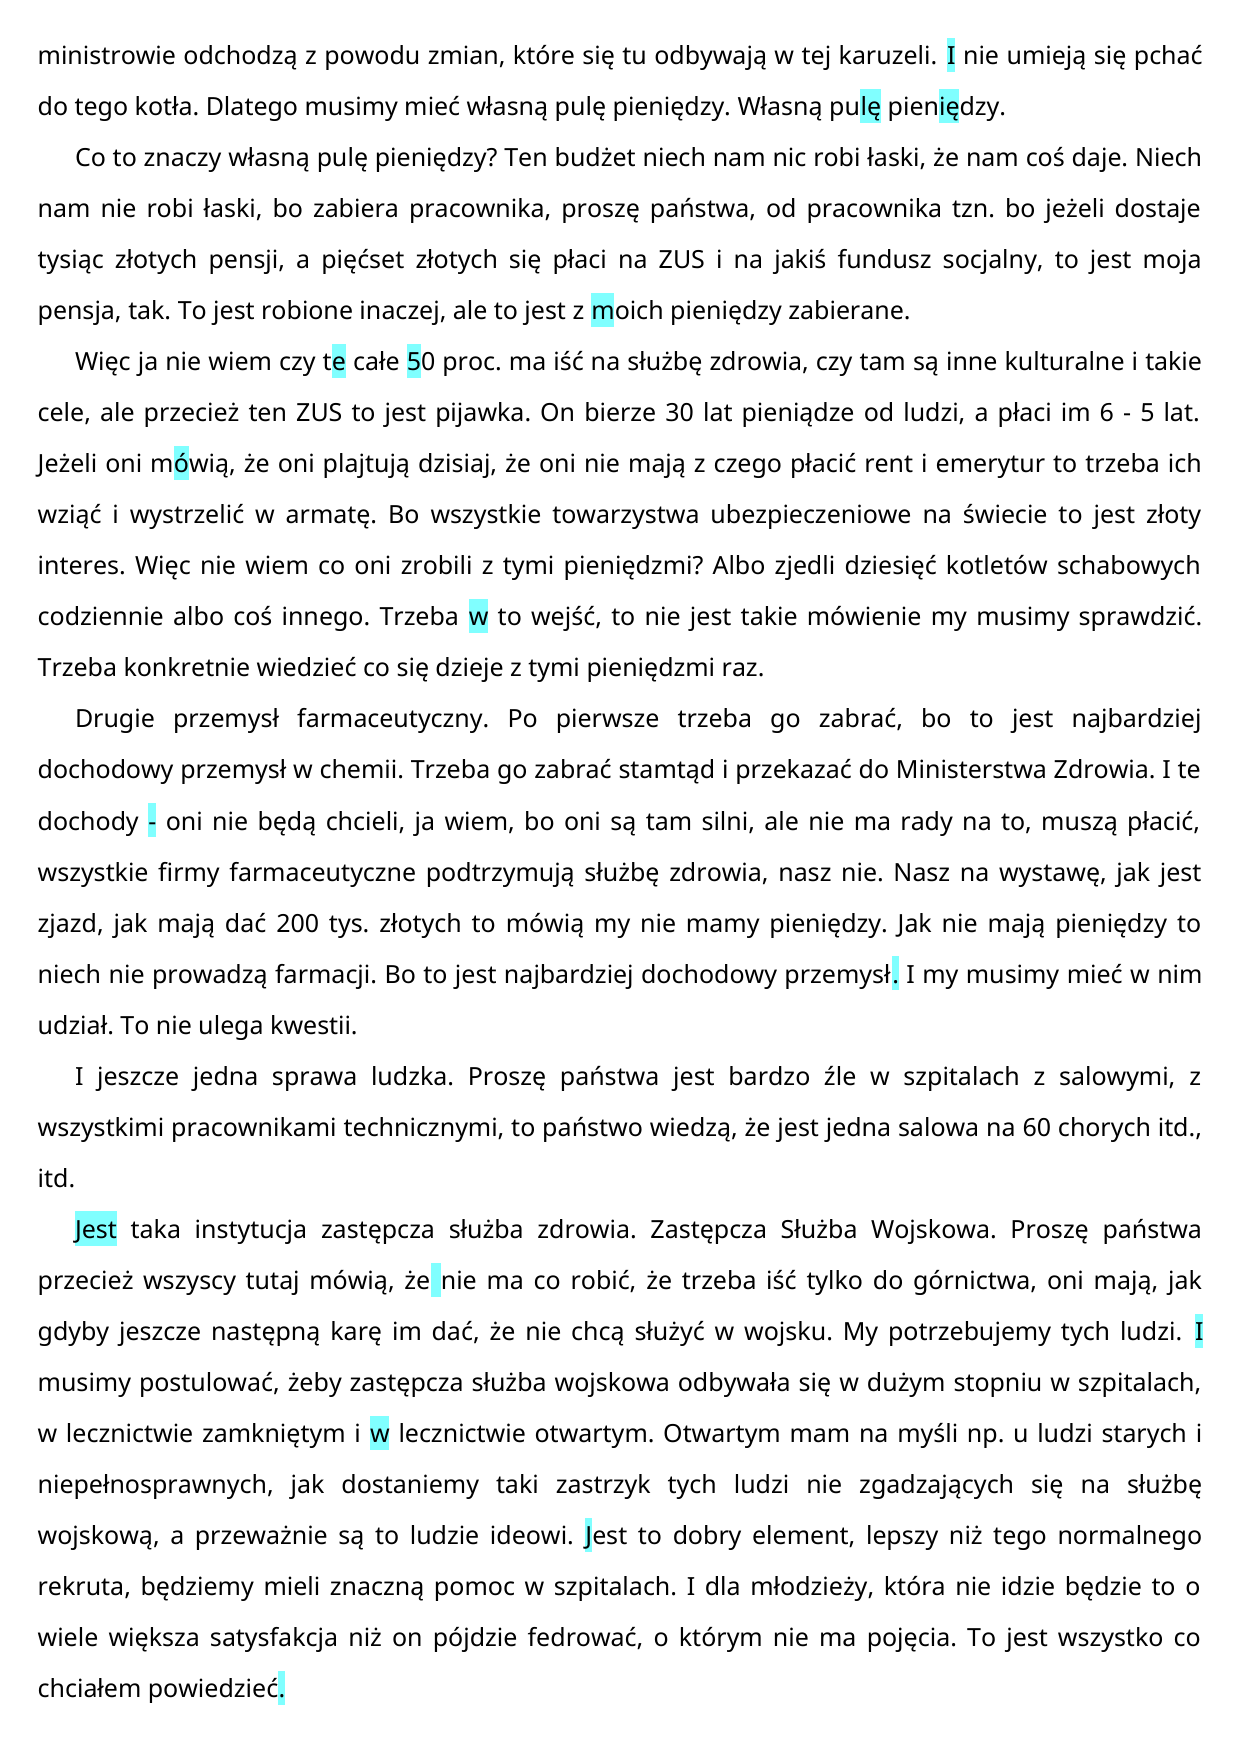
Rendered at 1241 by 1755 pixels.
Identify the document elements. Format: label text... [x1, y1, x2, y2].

text Jest taka instytucja zastępcza służba zdrowia. Zastępcza Służba Wojskowa. Proszę państwa przecież wszyscy tutaj mówią, że nie ma co robić, że trzeba iść tylko do górnictwa, oni mają, jak gdyby jeszcze następną karę im dać, że nie chcą służyć w wojsku. My potrzebujemy tych ludzi. I musimy postulować, żeby zastępcza służba wojskowa odbywała się w dużym stopniu w szpitalach, w lecznictwie zamkniętym i w lecznictwie otwartym. Otwartym mam na myśli np. u ludzi starych i niepełnosprawnych, jak dostaniemy taki zastrzyk tych ludzi nie zgadzających się na służbę wojskową, a przeważnie są to ludzie ideowi. Jest to dobry element, lepszy niż tego normalnego rekruta, będziemy mieli znaczną pomoc w szpitalach. I dla młodzieży, która nie idzie będzie to o wiele większa satysfakcja niż on pójdzie fedrować, o którym nie ma pojęcia. To jest wszystko co chciałem powiedzieć. [37, 1211, 1203, 1705]
text Drugie przemysł farmaceutyczny. Po pierwsze trzeba go zabrać, bo to jest najbardziej dochodowy przemysł w chemii. Trzeba go zabrać stamtąd i przekazać do Ministerstwa Zdrowia. I te dochody - oni nie będą chcieli, ja wiem, bo oni są tam silni, ale nie ma rady na to, muszą płacić, wszystkie firmy farmaceutyczne podtrzymują służbę zdrowia, nasz nie. Nasz na wystawę, jak jest zjazd, jak mają dać 200 tys. złotych to mówią my nie mamy pieniędzy. Jak nie mają pieniędzy to niech nie prowadzą farmacji. Bo to jest najbardziej dochodowy przemysł. I my musimy mieć w nim udział. To nie ulega kwestii. [37, 701, 1203, 1041]
text Co to znaczy własną pulę pieniędzy? Ten budżet niech nam nic robi łaski, że nam coś daje. Niech nam nie robi łaski, bo zabiera pracownika, proszę państwa, od pracownika tzn. bo jeżeli dostaje tysiąc złotych pensji, a pięćset złotych się płaci na ZUS i na jakiś fundusz socjalny, to jest moja pensja, tak. To jest robione inaczej, ale to jest z moich pieniędzy zabierane. [37, 139, 1203, 327]
text I jeszcze jedna sprawa ludzka. Proszę państwa jest bardzo źle w szpitalach z salowymi, z wszystkimi pracownikami technicznymi, to państwo wiedzą, że jest jedna salowa na 60 chorych itd., itd. [37, 1058, 1203, 1194]
text Więc ja nie wiem czy te całe 50 proc. ma iść na służbę zdrowia, czy tam są inne kulturalne i takie cele, ale przecież ten ZUS to jest pijawka. On bierze 30 lat pieniądze od ludzi, a płaci im 6 - 5 lat. Jeżeli oni mówią, że oni plajtują dzisiaj, że oni nie mają z czego płacić rent i emerytur to trzeba ich wziąć i wystrzelić w armatę. Bo wszystkie towarzystwa ubezpieczeniowe na świecie to jest złoty interes. Więc nie wiem co oni zrobili z tymi pieniędzmi? Albo zjedli dziesięć kotletów schabowych codziennie albo coś innego. Trzeba w to wejść, to nie jest takie mówienie my musimy sprawdzić. Trzeba konkretnie wiedzieć co się dzieje z tymi pieniędzmi raz. [37, 344, 1203, 684]
text ministrowie odchodzą z powodu zmian, które się tu odbywają w tej karuzeli. I nie umieją się pchać do tego kotła. Dlatego musimy mieć własną pulę pieniędzy. Własną pulę pieniędzy. [37, 37, 1203, 123]
